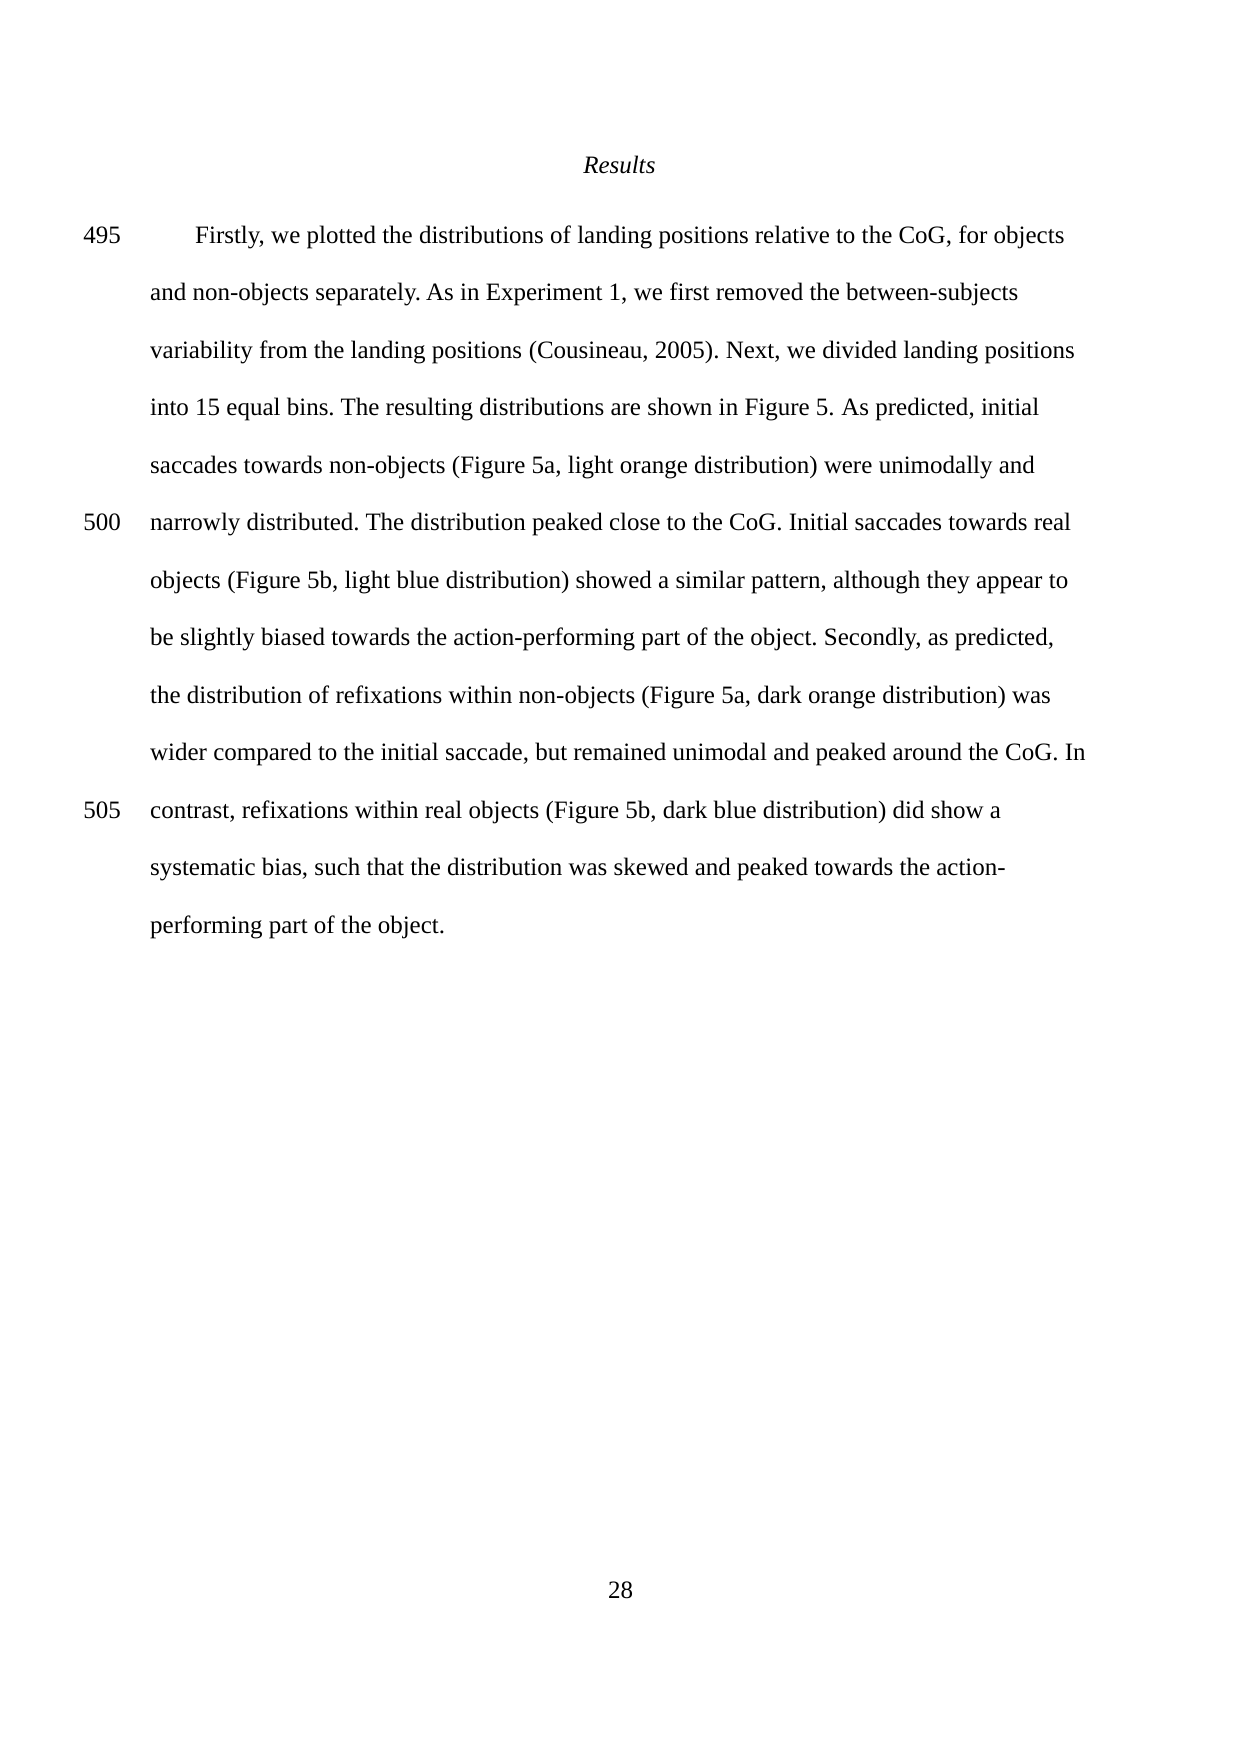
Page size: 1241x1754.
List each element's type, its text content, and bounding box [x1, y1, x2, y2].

text Firstly, we plotted the distributions of landing positions relative to the CoG, for objects and non-objects separately. As in Experiment 1, we first removed the between-subjects variability from the landing positions (Cousineau, 2005). Next, we divided landing positions into 15 equal bins. The resulting distributions are shown in Figure 5. As predicted, initial saccades towards non-objects (Figure 5a, light orange distribution) were unimodally and narrowly distributed. The distribution peaked close to the CoG. Initial saccades towards real objects (Figure 5b, light blue distribution) showed a similar pattern, although they appear to be slightly biased towards the action-performing part of the object. Secondly, as predicted, the distribution of refixations within non-objects (Figure 5a, dark orange distribution) was wider compared to the initial saccade, but remained unimodal and peaked around the CoG. In contrast, refixations within real objects (Figure 5b, dark blue distribution) did show a systematic bias, such that the distribution was skewed and peaked towards the action-performing part of the object. [150, 220, 1091, 939]
subtitle Results [150, 150, 1091, 179]
